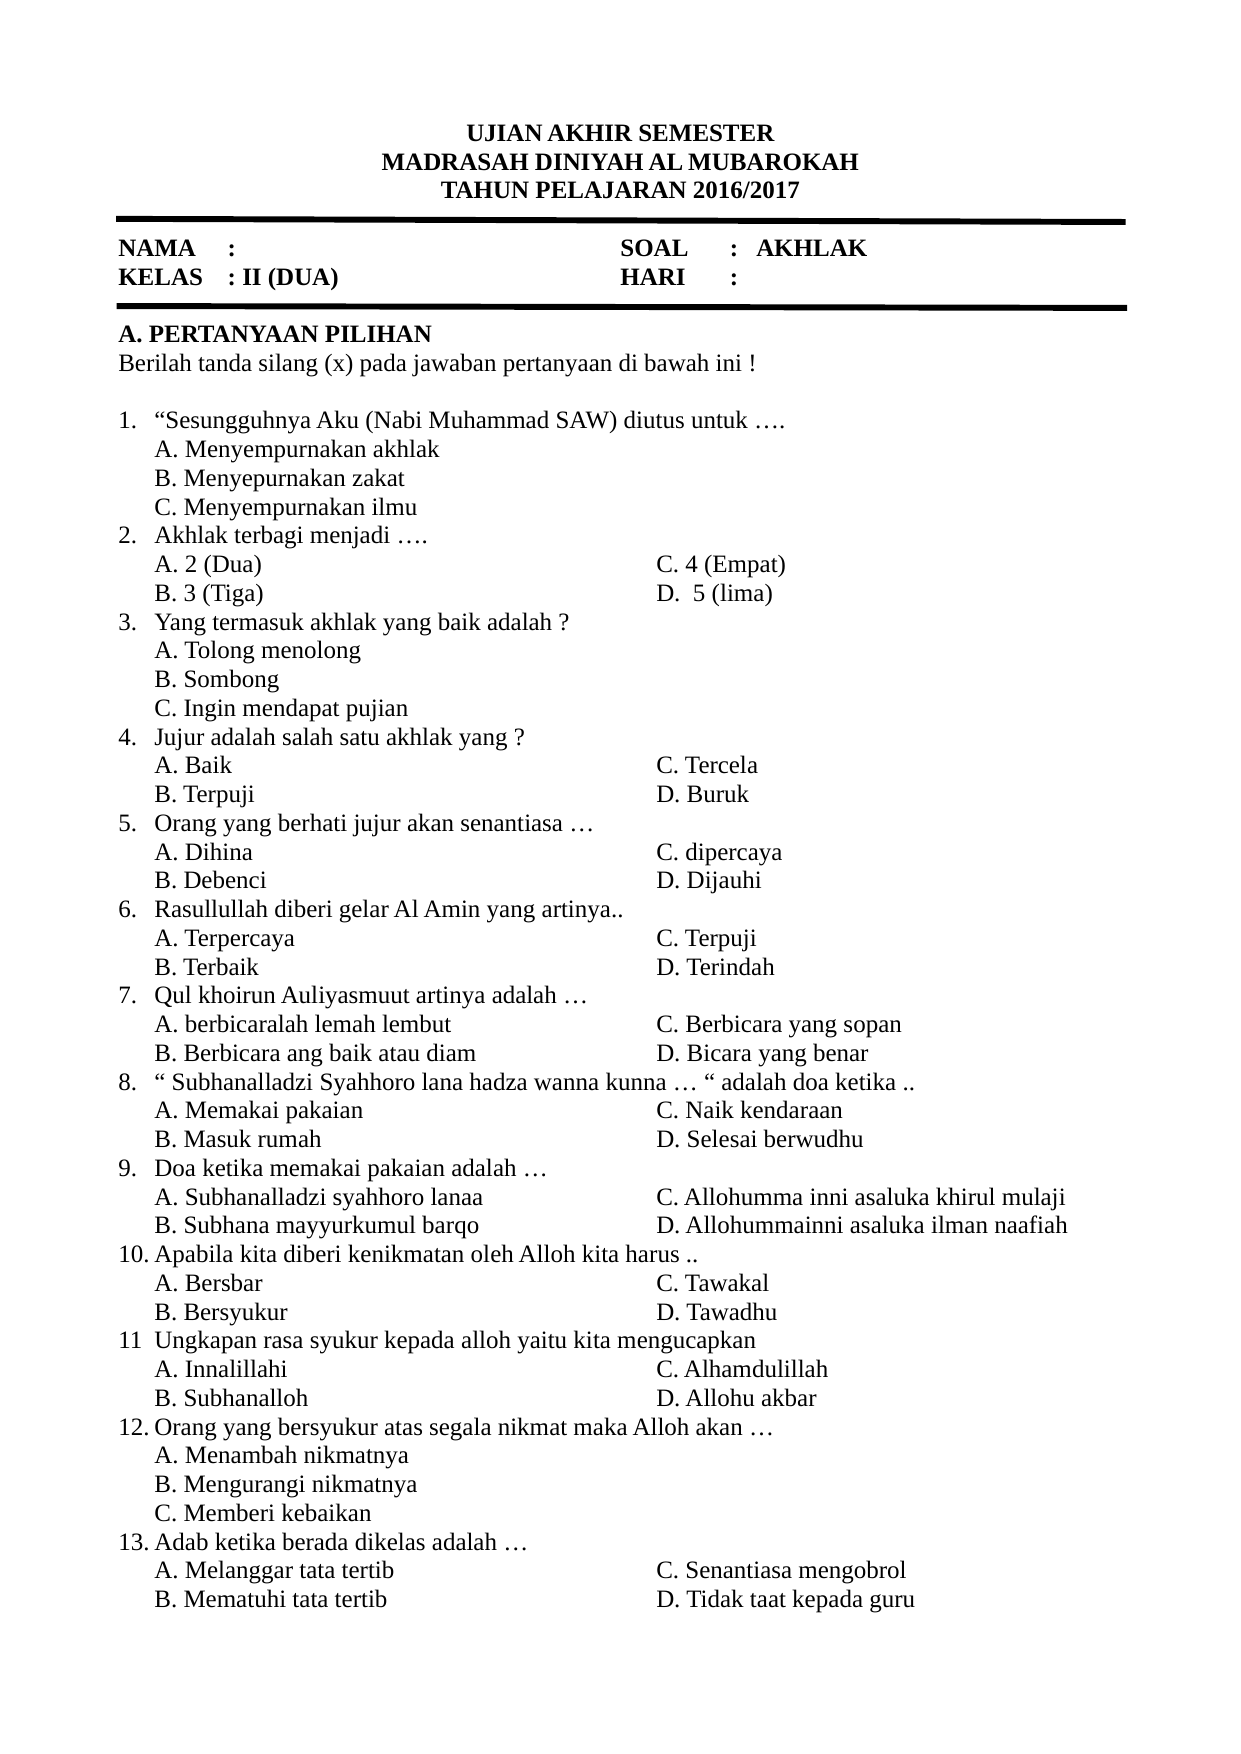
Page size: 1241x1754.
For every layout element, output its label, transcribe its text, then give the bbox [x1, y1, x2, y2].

text C. Allohumma inni asaluka khirul mulaji [620, 1182, 1122, 1211]
text D. Terindah [620, 952, 1122, 981]
text 9. Doa ketika memakai pakaian adalah … [118, 1153, 1122, 1182]
text 1. “Sesungguhnya Aku (Nabi Muhammad SAW) diutus untuk …. [118, 406, 1122, 434]
text A. Menyempurnakan akhlak [118, 434, 1122, 463]
text 13. Adab ketika berada dikelas adalah … [118, 1527, 1122, 1556]
text 3. Yang termasuk akhlak yang baik adalah ? [118, 607, 1122, 636]
text C. Tawakal [620, 1268, 1122, 1297]
text B. Mematuhi tata tertib [118, 1584, 620, 1613]
text D. Tawadhu [620, 1297, 1122, 1326]
text B. Bersyukur [118, 1297, 620, 1326]
text B. 3 (Tiga) [118, 578, 620, 607]
text B. Terpuji [118, 779, 620, 808]
text 6. Rasullullah diberi gelar Al Amin yang artinya.. [118, 894, 1122, 923]
text B. Subhanalloh [118, 1383, 620, 1412]
text SOAL : AKHLAK [620, 233, 1122, 262]
text UJIAN AKHIR SEMESTER [118, 118, 1122, 147]
text C. Menyempurnakan ilmu [118, 492, 1122, 521]
text A. Dihina [118, 837, 620, 866]
text C. Alhamdulillah [620, 1354, 1122, 1383]
text 5. Orang yang berhati jujur akan senantiasa … [118, 808, 1122, 837]
text A. Menambah nikmatnya [118, 1441, 1122, 1469]
text D. Bicara yang benar [620, 1038, 1122, 1067]
text D. Tidak taat kepada guru [620, 1584, 1122, 1613]
text 10. Apabila kita diberi kenikmatan oleh Alloh kita harus .. [118, 1239, 1122, 1268]
text B. Berbicara ang baik atau diam [118, 1038, 620, 1067]
text C. Berbicara yang sopan [620, 1009, 1122, 1038]
text 2. Akhlak terbagi menjadi …. [118, 521, 1122, 549]
text A. PERTANYAAN PILIHAN [118, 319, 1122, 348]
text KELAS : II (DUA) [118, 262, 620, 291]
text TAHUN PELAJARAN 2016/2017 [118, 176, 1122, 204]
text B. Masuk rumah [118, 1124, 620, 1153]
text A. Bersbar [118, 1268, 620, 1297]
text Berilah tanda silang (x) pada jawaban pertanyaan di bawah ini ! [118, 348, 1122, 377]
text D. Selesai berwudhu [620, 1124, 1122, 1153]
text 12. Orang yang bersyukur atas segala nikmat maka Alloh akan … [118, 1412, 1122, 1441]
text A. Memakai pakaian [118, 1096, 620, 1124]
text C. dipercaya [620, 837, 1122, 866]
text A. Subhanalladzi syahhoro lanaa [118, 1182, 620, 1211]
text B. Menyepurnakan zakat [118, 463, 1122, 492]
text C. Senantiasa mengobrol [620, 1556, 1122, 1584]
text C. Tercela [620, 751, 1122, 779]
text D. Allohu akbar [620, 1383, 1122, 1412]
text 7. Qul khoirun Auliyasmuut artinya adalah … [118, 981, 1122, 1009]
text C. Ingin mendapat pujian [118, 693, 1122, 722]
text A. berbicaralah lemah lembut [118, 1009, 620, 1038]
text D. Dijauhi [620, 866, 1122, 894]
text A. 2 (Dua) [118, 549, 620, 578]
text C. Terpuji [620, 923, 1122, 952]
text A. Tolong menolong [118, 636, 1122, 664]
text A. Baik [118, 751, 620, 779]
text D. Buruk [620, 779, 1122, 808]
text 4. Jujur adalah salah satu akhlak yang ? [118, 722, 1122, 751]
text D. Allohummainni asaluka ilman naafiah [620, 1211, 1122, 1239]
text B. Terbaik [118, 952, 620, 981]
text A. Melanggar tata tertib [118, 1556, 620, 1584]
text B. Subhana mayyurkumul barqo [118, 1211, 620, 1239]
text B. Debenci [118, 866, 620, 894]
text B. Sombong [118, 664, 1122, 693]
text 8. “ Subhanalladzi Syahhoro lana hadza wanna kunna … “ adalah doa ketika .. [118, 1067, 1122, 1096]
text HARI : [620, 262, 1122, 291]
text C. Memberi kebaikan [118, 1498, 1122, 1527]
text B. Mengurangi nikmatnya [118, 1469, 1122, 1498]
text C. 4 (Empat) [620, 549, 1122, 578]
text MADRASAH DINIYAH AL MUBAROKAH [118, 147, 1122, 176]
text A. Innalillahi [118, 1354, 620, 1383]
text D. 5 (lima) [620, 578, 1122, 607]
text A. Terpercaya [118, 923, 620, 952]
text C. Naik kendaraan [620, 1096, 1122, 1124]
text NAMA : [118, 233, 620, 262]
text 11 Ungkapan rasa syukur kepada alloh yaitu kita mengucapkan [118, 1326, 1122, 1354]
